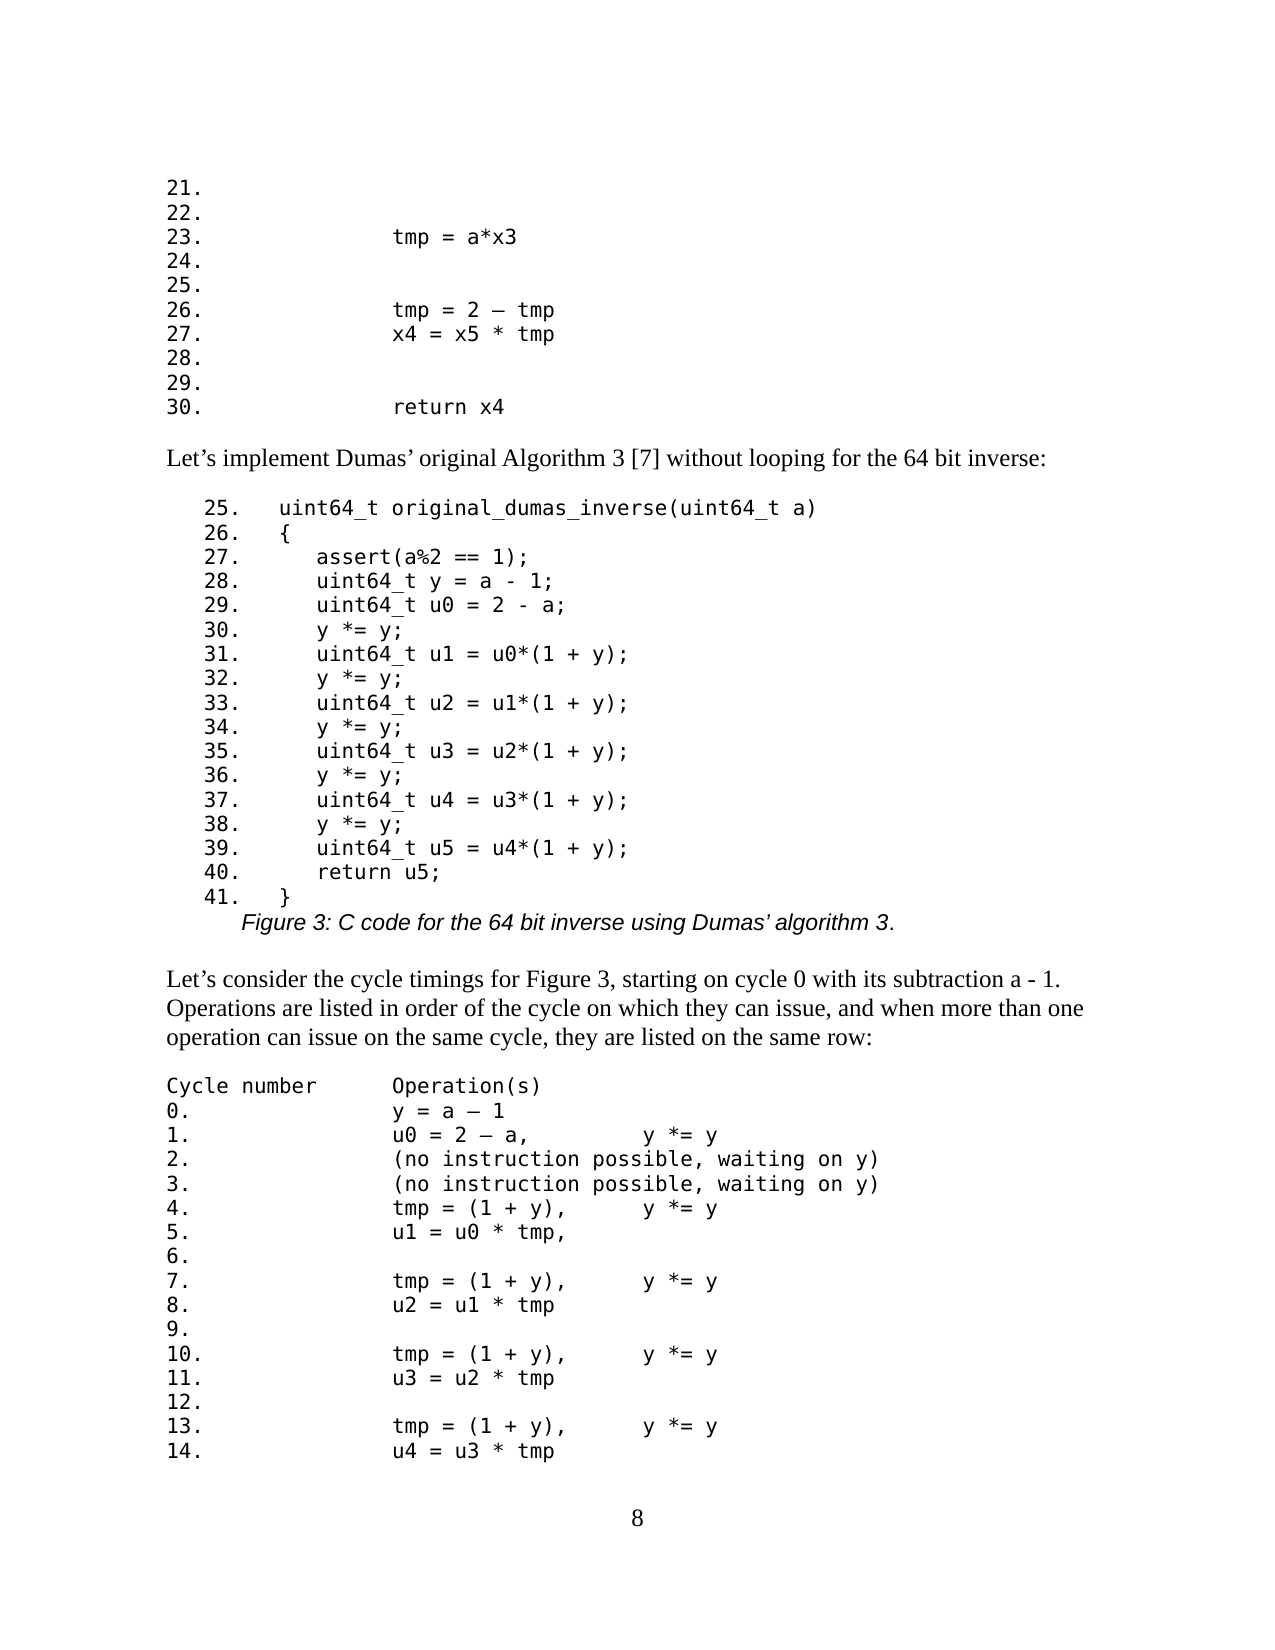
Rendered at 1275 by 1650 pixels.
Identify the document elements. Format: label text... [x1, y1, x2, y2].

text 3. (no instruction possible, waiting on y) [166, 1172, 1109, 1196]
text 14. u4 = u3 * tmp [166, 1439, 1109, 1463]
text Cycle number Operation(s) [166, 1074, 1109, 1099]
text 8. u2 = u1 * tmp 9. [166, 1293, 1109, 1342]
list uint64_t u5 = u4*(1 + y); [204, 836, 1109, 860]
text 26. tmp = 2 – tmp [166, 298, 1109, 322]
list uint64_t u1 = u0*(1 + y); [204, 642, 1109, 666]
list uint64_t u2 = u1*(1 + y); [204, 691, 1109, 715]
list uint64_t u4 = u3*(1 + y); [204, 788, 1109, 812]
text 28. [166, 346, 1109, 371]
list uint64_t original_dumas_inverse(uint64_t a) [204, 496, 1109, 521]
text 10. tmp = (1 + y), y *= y [166, 1342, 1109, 1366]
text 12. [166, 1390, 1109, 1414]
list uint64_t u3 = u2*(1 + y); [204, 739, 1109, 763]
text 13. tmp = (1 + y), y *= y [166, 1414, 1109, 1439]
list } [204, 885, 1109, 909]
text 25. [166, 273, 1109, 298]
text 0. y = a – 1 [166, 1099, 1109, 1123]
text 29. [166, 371, 1109, 395]
list assert(a%2 == 1); [204, 545, 1109, 569]
text 27. x4 = x5 * tmp [166, 322, 1109, 346]
list y *= y; [204, 715, 1109, 739]
list y *= y; [204, 812, 1109, 836]
text Let’s consider the cycle timings for Figure 3, starting on cycle 0 with its subtraction a - 1. Operations are listed in order of the cycle on which they can issue, and when more than one operation can issue on the same cycle, they are listed on the same row: [166, 964, 1109, 1050]
text 11. u3 = u2 * tmp [166, 1366, 1109, 1390]
list y *= y; [204, 618, 1109, 642]
list Figure 3: C code for the 64 bit inverse using Dumas’ algorithm 3. [204, 909, 1109, 935]
list return u5; [204, 860, 1109, 885]
text 1. u0 = 2 – a, y *= y [166, 1123, 1109, 1147]
list uint64_t y = a - 1; [204, 569, 1109, 593]
text 22. [166, 201, 1109, 225]
text 4. tmp = (1 + y), y *= y [166, 1196, 1109, 1220]
text 30. return x4 [166, 395, 1109, 419]
text 23. tmp = a*x3 [166, 225, 1109, 249]
text Let’s implement Dumas’ original Algorithm 3 [7] without looping for the 64 bit inverse: [166, 443, 1109, 472]
text 24. [166, 249, 1109, 273]
text 7. tmp = (1 + y), y *= y [166, 1269, 1109, 1293]
text 2. (no instruction possible, waiting on y) [166, 1147, 1109, 1172]
text 5. u1 = u0 * tmp, [166, 1220, 1109, 1244]
text 6. [166, 1244, 1109, 1269]
text 21. [166, 176, 1109, 201]
list y *= y; [204, 763, 1109, 788]
list uint64_t u0 = 2 - a; [204, 593, 1109, 618]
list { [204, 521, 1109, 545]
list y *= y; [204, 666, 1109, 691]
